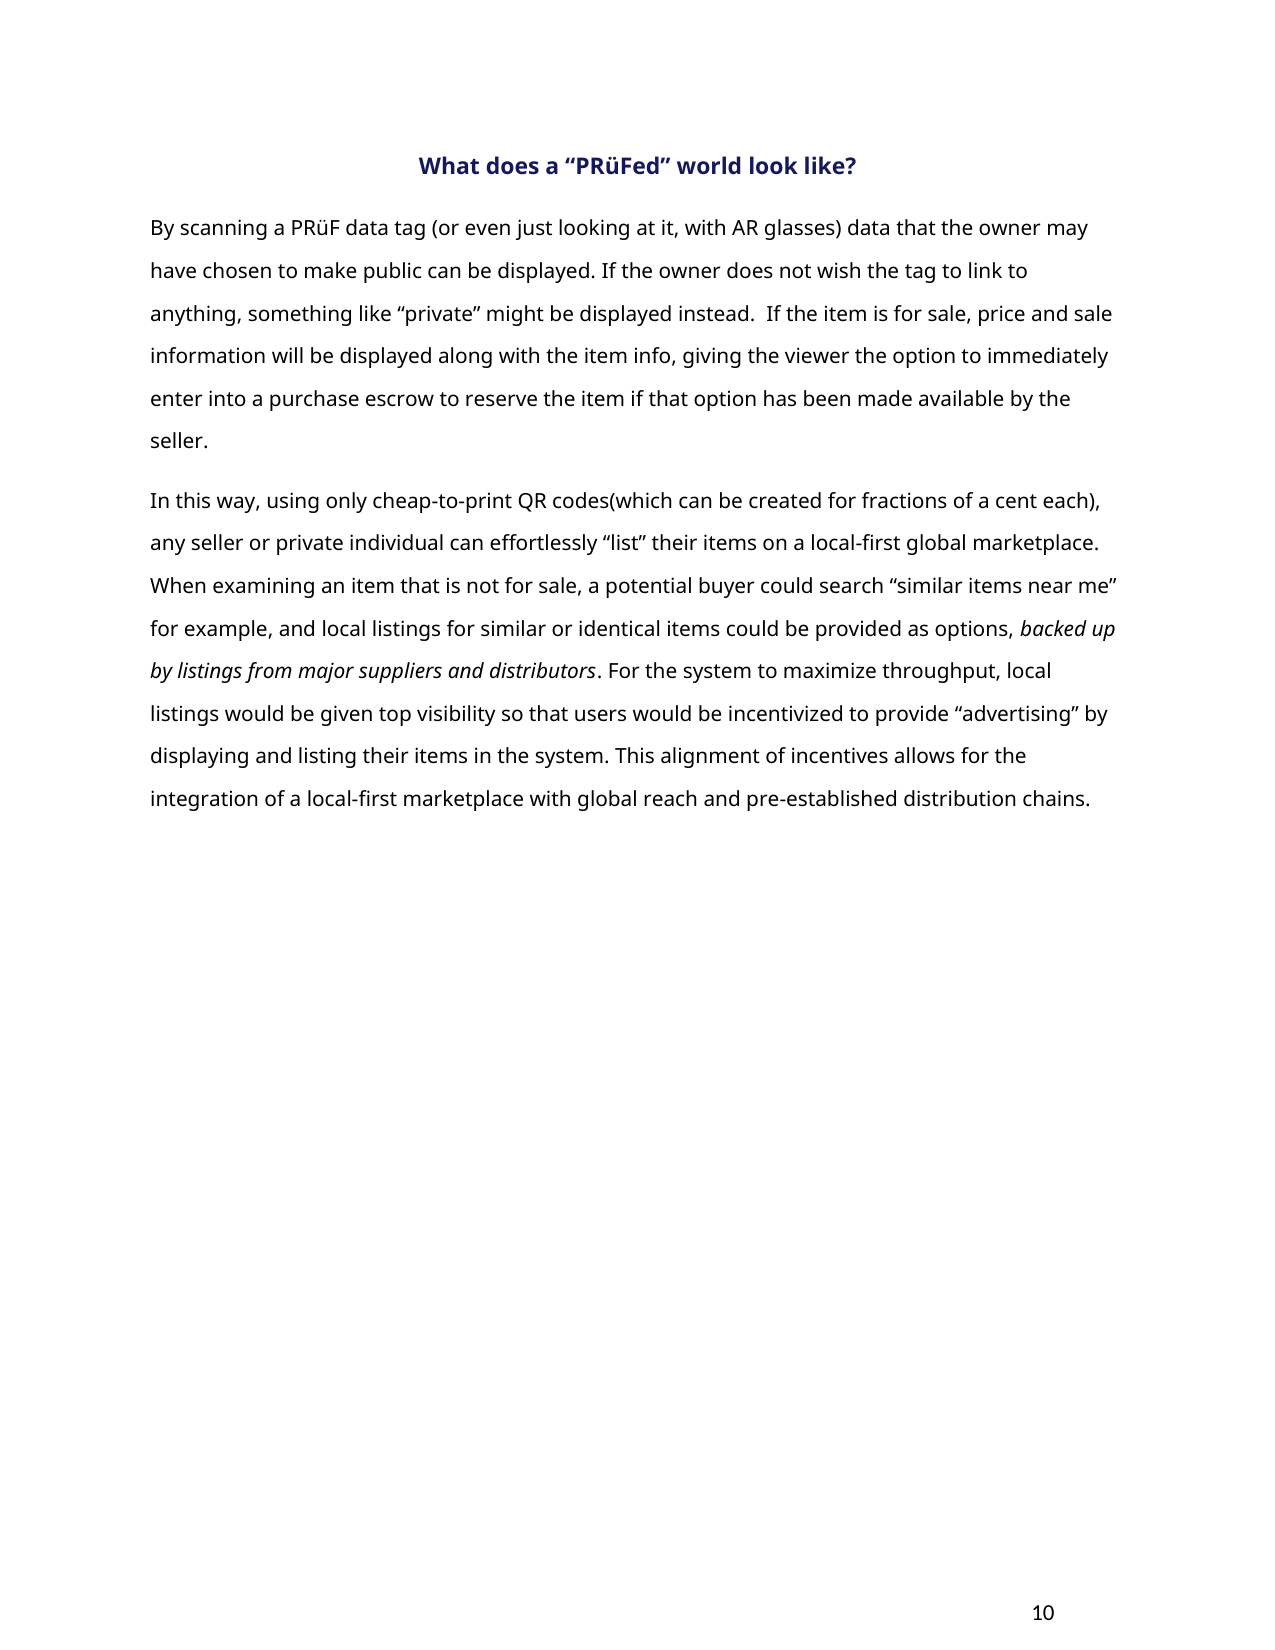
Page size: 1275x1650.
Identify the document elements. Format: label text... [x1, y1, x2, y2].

text By scanning a PRüF data tag (or even just looking at it, with AR glasses) data that the owner may have chosen to make public can be displayed. If the owner does not wish the tag to link to anything, something like “private” might be displayed instead. If the item is for sale, price and sale information will be displayed along with the item info, giving the viewer the option to immediately enter into a purchase escrow to reserve the item if that option has been made available by the seller. [150, 213, 1125, 455]
text What does a “PRüFed” world look like? [150, 150, 1125, 181]
text In this way, using only cheap-to-print QR codes(which can be created for fractions of a cent each), any seller or private individual can effortlessly “list” their items on a local-first global marketplace. When examining an item that is not for sale, a potential buyer could search “similar items near me” for example, and local listings for similar or identical items could be provided as options, backed up by listings from major suppliers and distributors. For the system to maximize throughput, local listings would be given top visibility so that users would be incentivized to provide “advertising” by displaying and listing their items in the system. This alignment of incentives allows for the integration of a local-first marketplace with global reach and pre-established distribution chains. [150, 486, 1125, 812]
